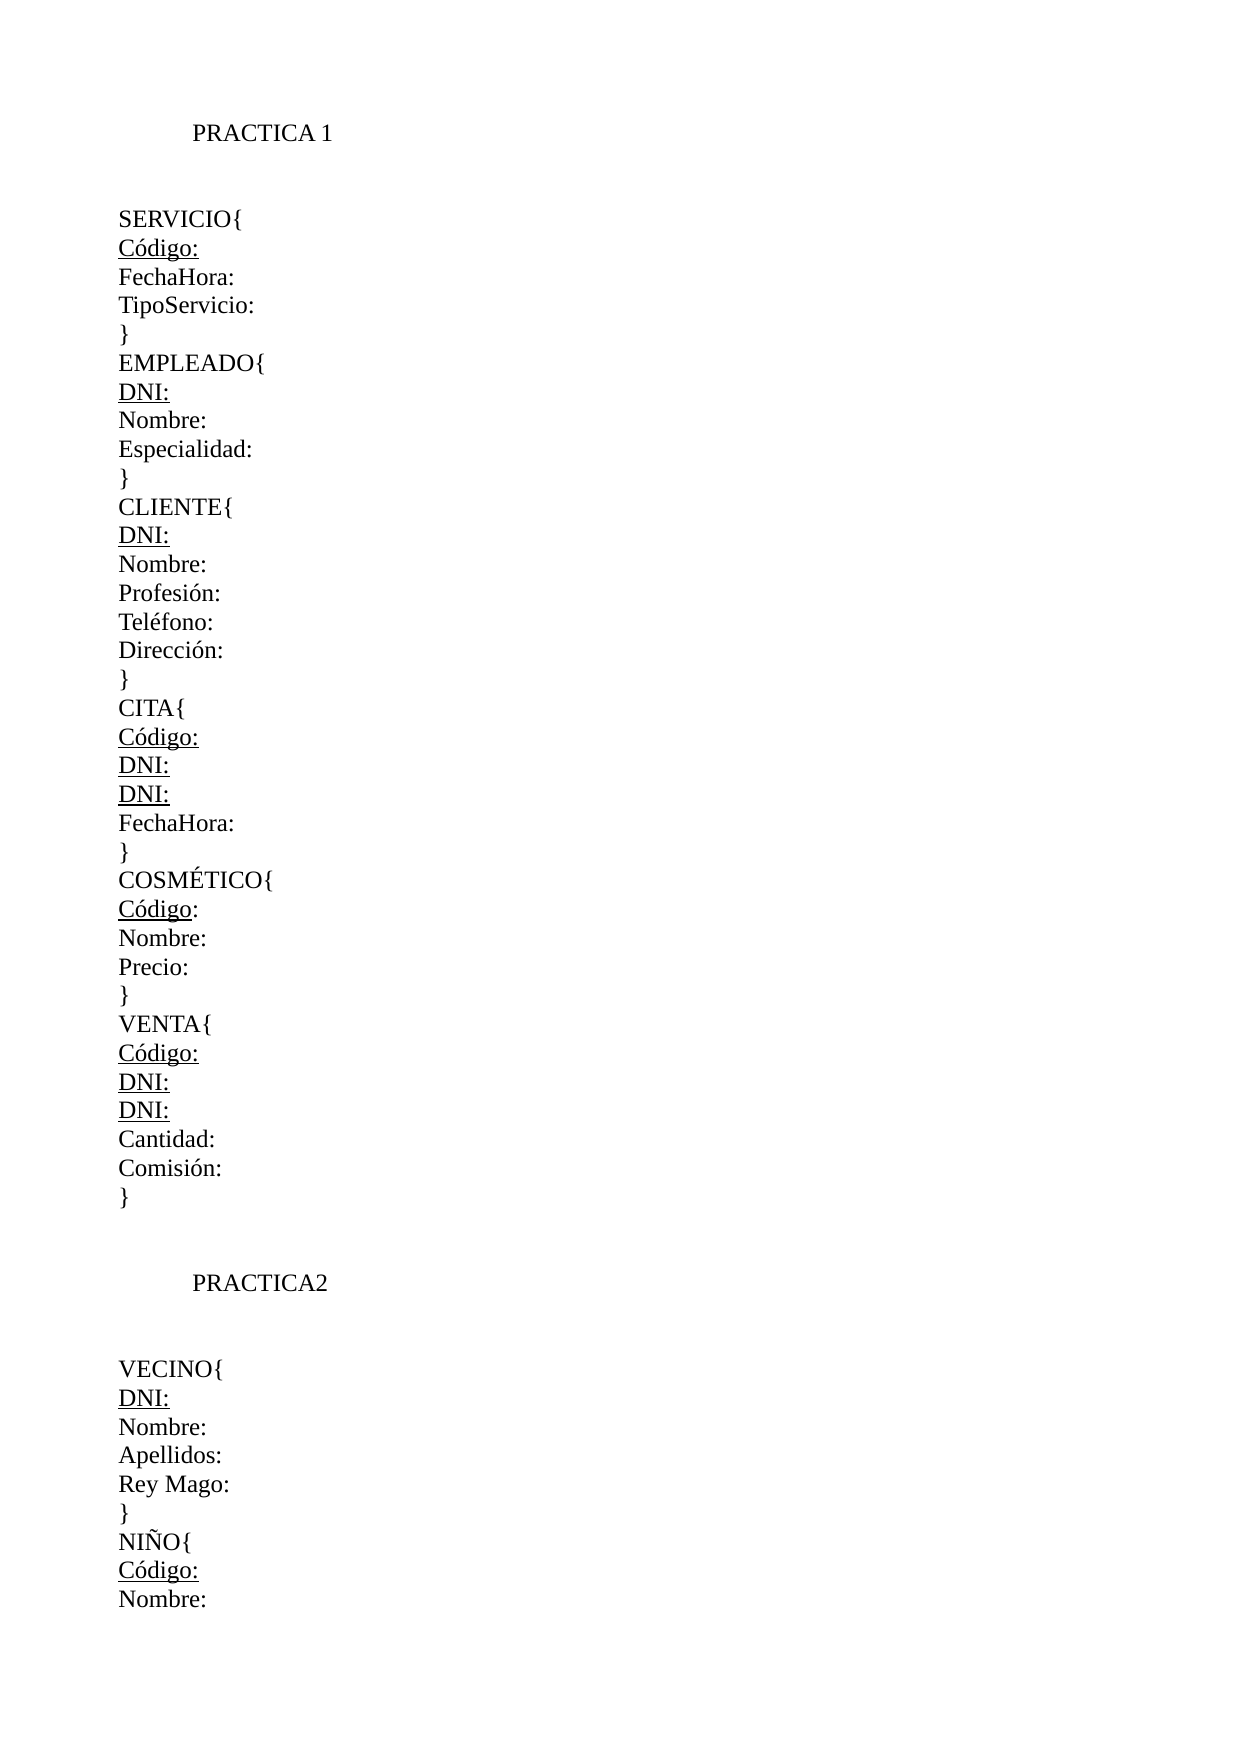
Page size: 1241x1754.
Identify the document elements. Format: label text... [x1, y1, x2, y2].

text } [118, 463, 1122, 492]
text DNI: [118, 521, 1122, 549]
text DNI: [118, 1067, 1122, 1096]
text CITA{ [118, 693, 1122, 722]
text Rey Mago: [118, 1469, 1122, 1498]
text Código: [118, 722, 1122, 751]
text DNI: [118, 377, 1122, 406]
text TipoServicio: [118, 291, 1122, 319]
text Apellidos: [118, 1441, 1122, 1469]
text Profesión: [118, 578, 1122, 607]
text Nombre: [118, 406, 1122, 434]
text } [118, 1182, 1122, 1211]
text Comisión: [118, 1153, 1122, 1182]
text DNI: [118, 751, 1122, 779]
text } [118, 319, 1122, 348]
text Nombre: [118, 549, 1122, 578]
text VENTA{ [118, 1009, 1122, 1038]
text FechaHora: [118, 808, 1122, 837]
text VECINO{ [118, 1354, 1122, 1383]
text } [118, 837, 1122, 866]
text Nombre: [118, 1412, 1122, 1441]
text } [118, 664, 1122, 693]
text Especialidad: [118, 434, 1122, 463]
text Código: [118, 894, 1122, 923]
text NIÑO{ [118, 1527, 1122, 1556]
text Nombre: [118, 923, 1122, 952]
text FechaHora: [118, 262, 1122, 291]
text } [118, 1498, 1122, 1527]
text CLIENTE{ [118, 492, 1122, 521]
text Teléfono: [118, 607, 1122, 636]
text Nombre: [118, 1584, 1122, 1613]
text Precio: [118, 952, 1122, 981]
text Código: [118, 1556, 1122, 1584]
text Cantidad: [118, 1124, 1122, 1153]
text DNI: [118, 1383, 1122, 1412]
text COSMÉTICO{ [118, 866, 1122, 894]
text PRACTICA 1 [118, 118, 1122, 147]
text } [118, 981, 1122, 1009]
text DNI: [118, 1096, 1122, 1124]
text Código: [118, 233, 1122, 262]
text DNI: [118, 779, 1122, 808]
text Dirección: [118, 636, 1122, 664]
text EMPLEADO{ [118, 348, 1122, 377]
text Código: [118, 1038, 1122, 1067]
text SERVICIO{ [118, 204, 1122, 233]
text PRACTICA2 [118, 1268, 1122, 1297]
